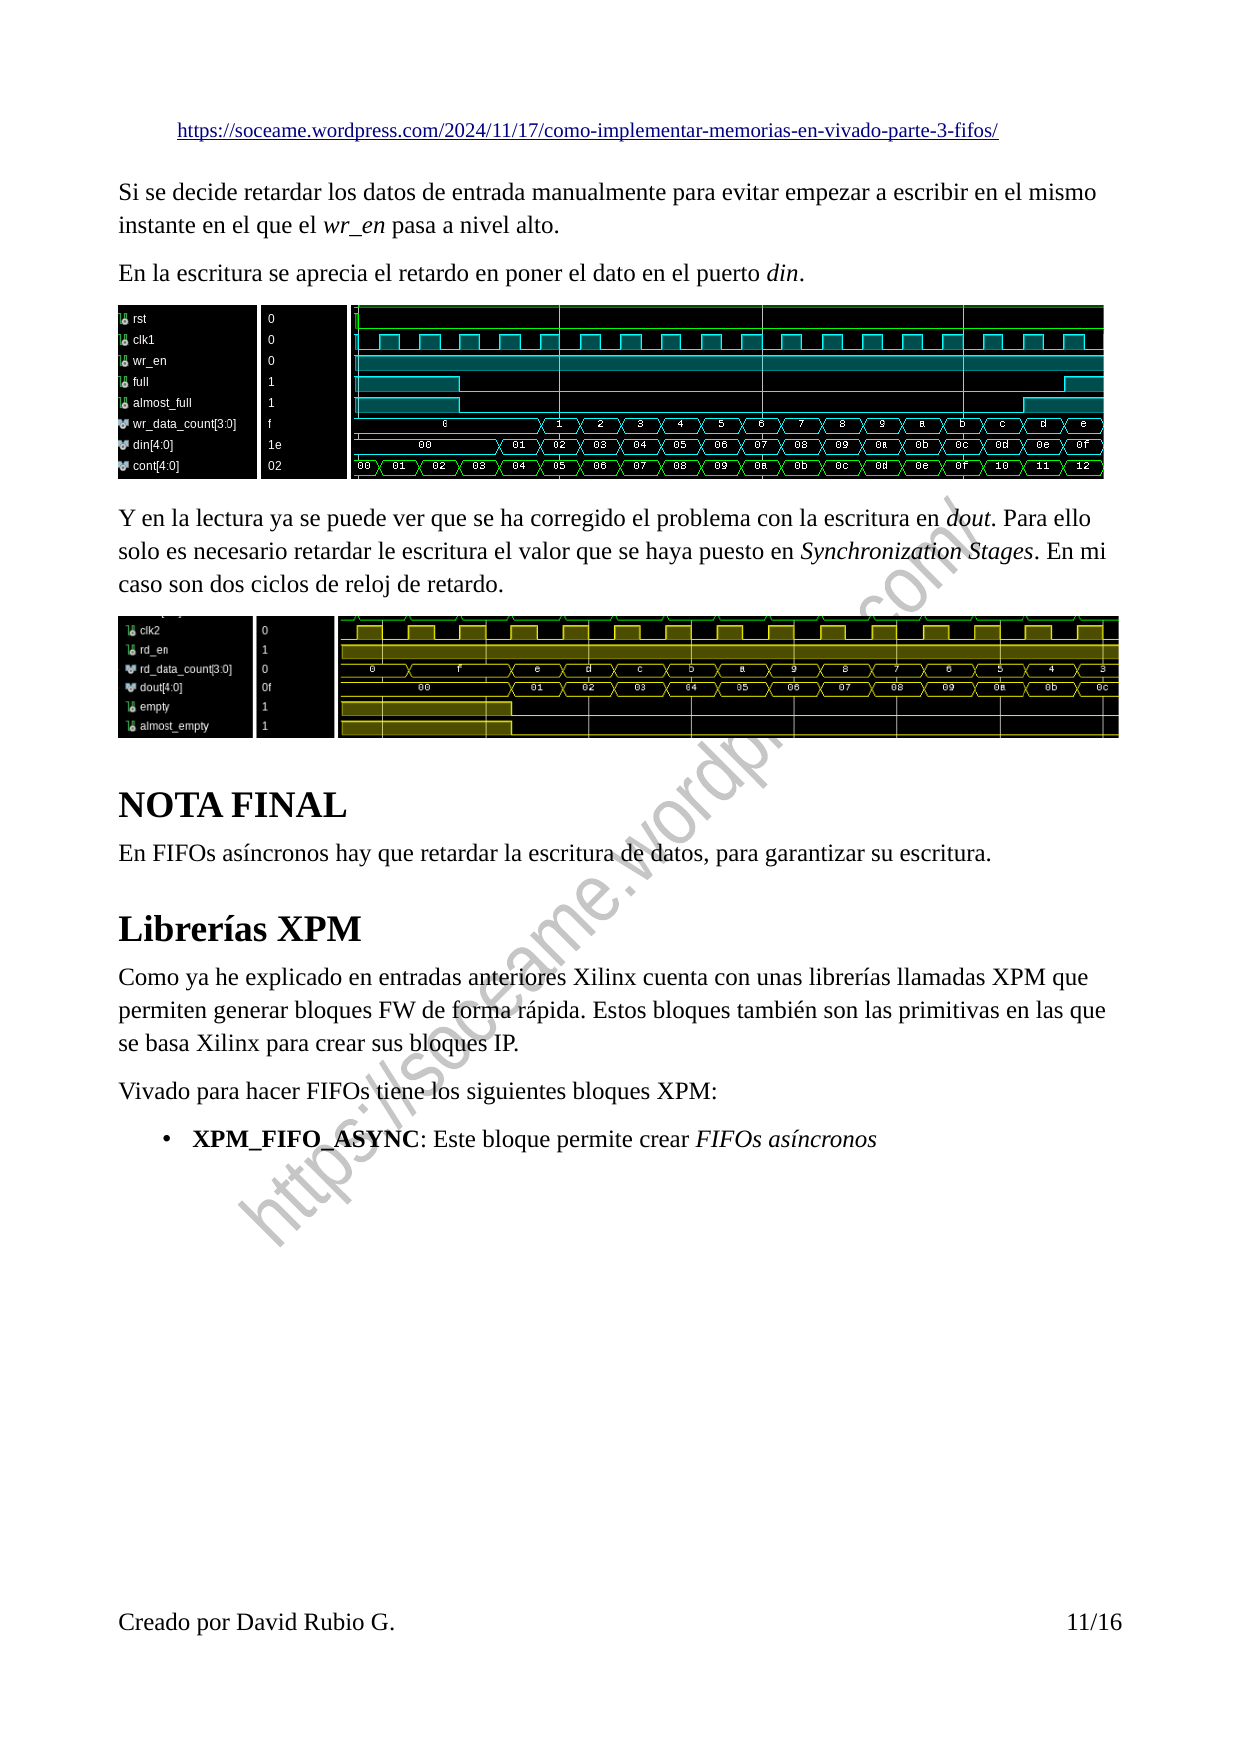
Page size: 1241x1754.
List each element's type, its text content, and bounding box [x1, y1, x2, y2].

text En FIFOs asíncronos hay que retardar la escritura de datos, para garantizar su escritura. [641, 838, 1122, 867]
list XPM_FIFO_ASYNC: Este bloque permite crear FIFOs asíncronos [162, 1124, 339, 1152]
text Como ya he explicado en entradas anteriores Xilinx cuenta con unas librerías llamadas XPM que permiten generar bloques FW de forma rápida. Estos bloques también son las primitivas en las que se basa Xilinx para crear sus bloques IP. [118, 962, 1122, 1057]
text En FIFOs asíncronos hay que retardar la escritura de datos, para garantizar su escritura. [118, 838, 629, 867]
list XPM_FIFO_ASYNC: Este bloque permite crear FIFOs asíncronos [377, 1124, 1122, 1152]
text Si se decide retardar los datos de entrada manualmente para evitar empezar a escribir en el mismo instante en el que el wr_en pasa a nivel alto. [118, 177, 1122, 239]
subtitle [542, 927, 573, 950]
text Y en la lectura ya se puede ver que se ha corregido el problema con la escritura en dout. Para ello solo es necesario retardar le escritura el valor que se haya puesto en Synchronization Stages. En mi caso son dos ciclos de reloj de retardo. [118, 503, 1122, 598]
text En la escritura se aprecia el retardo en poner el dato en el puerto din. [118, 258, 1122, 286]
subtitle [557, 907, 1122, 950]
subtitle Librerías XPM [118, 907, 556, 950]
text Vivado para hacer FIFOs tiene los siguientes bloques XPM: [394, 1076, 1122, 1105]
picture [118, 305, 1104, 479]
text Vivado para hacer FIFOs tiene los siguientes bloques XPM: [118, 1076, 382, 1105]
picture [118, 616, 1119, 738]
subtitle NOTA FINAL [118, 783, 1122, 826]
